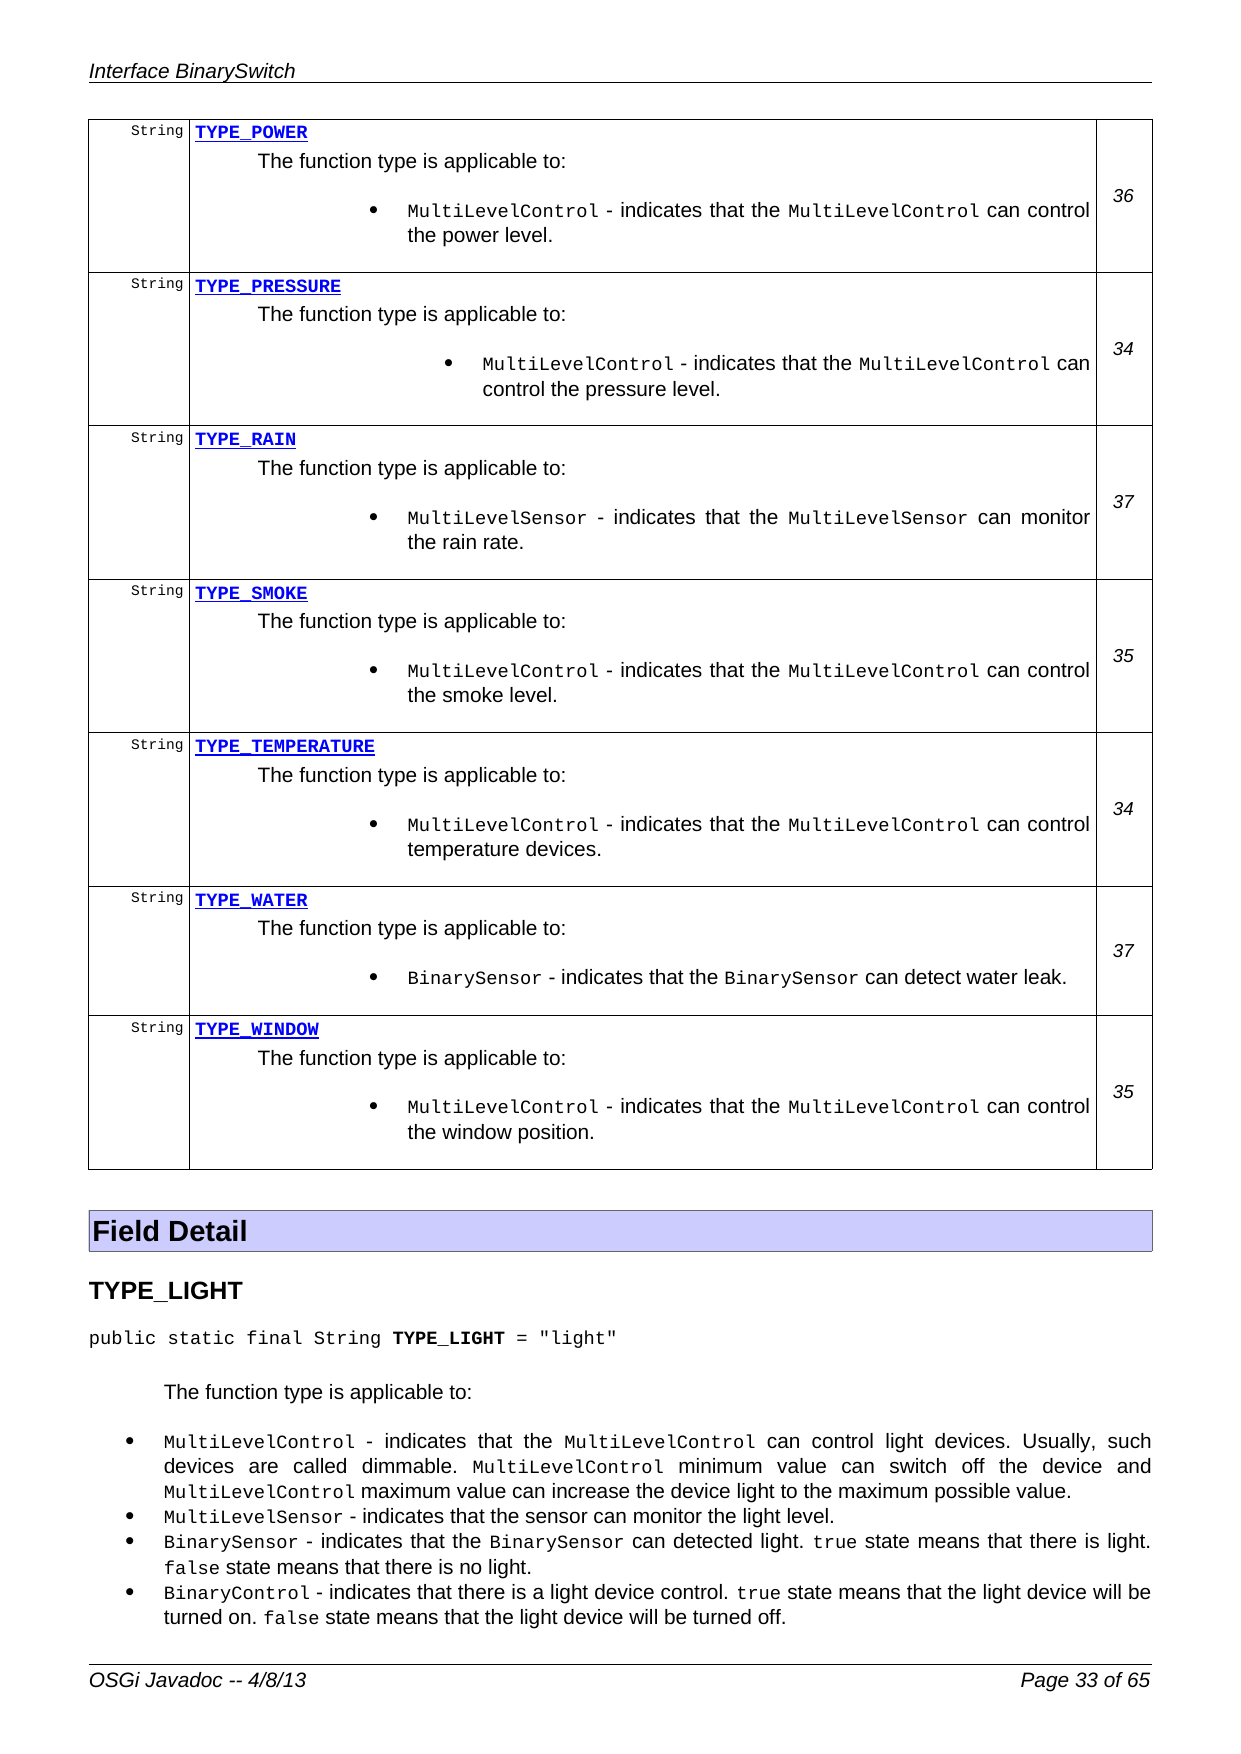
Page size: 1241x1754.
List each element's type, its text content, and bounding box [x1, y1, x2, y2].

list BinarySensor - indicates that the BinarySensor can detected light. true state means that there is light. false state means that there is no light. [126, 1529, 1152, 1580]
subtitle Field Detail [90, 1211, 1152, 1251]
table_cell String [89, 733, 189, 886]
table_cell TYPE_POWER The function type is applicable to: MultiLevelControl - indicates that the MultiLevelControl can control the power level. [190, 120, 1096, 272]
list BinaryControl - indicates that there is a light device control. true state means that the light device will be turned on. false state means that the light device will be turned off. [126, 1580, 1152, 1630]
text The function type is applicable to: [163, 1379, 1152, 1403]
table_cell 38 [1097, 1016, 1152, 1168]
table_cell 40 [1097, 887, 1152, 1015]
table_cell TYPE_TEMPERATURE The function type is applicable to: MultiLevelControl - indicates that the MultiLevelControl can control temperature devices. [190, 733, 1096, 886]
table_cell TYPE_WINDOW The function type is applicable to: MultiLevelControl - indicates that the MultiLevelControl can control the window position. [190, 1016, 1096, 1168]
subtitle TYPE_LIGHT [88, 1276, 1152, 1305]
list MultiLevelControl - indicates that the MultiLevelControl can control light devices. Usually, such devices are called dimmable. MultiLevelControl minimum value can switch off the device and MultiLevelControl maximum value can increase the device light to the maximum possible value. [126, 1428, 1152, 1504]
table_cell String [89, 887, 189, 1015]
table_cell String [89, 580, 189, 732]
table_cell TYPE_RAIN The function type is applicable to: MultiLevelSensor - indicates that the MultiLevelSensor can monitor the rain rate. [190, 426, 1096, 579]
list MultiLevelSensor - indicates that the sensor can monitor the light level. [126, 1504, 1152, 1529]
table_cell TYPE_WATER The function type is applicable to: BinarySensor - indicates that the BinarySensor can detect water leak. [190, 887, 1096, 1015]
table_cell 36 [1097, 733, 1152, 886]
table_cell TYPE_PRESSURE The function type is applicable to: MultiLevelControl - indicates that the MultiLevelControl can control the pressure level. [190, 273, 1096, 425]
table_cell String [89, 1016, 189, 1168]
table_cell 39 [1097, 426, 1152, 579]
table_cell 37 [1097, 580, 1152, 732]
table_cell String [89, 120, 189, 272]
table_cell 36 [1097, 273, 1152, 425]
table_cell String [89, 426, 189, 579]
text public static final String TYPE_LIGHT = "light" [88, 1329, 1152, 1350]
table_cell TYPE_SMOKE The function type is applicable to: MultiLevelControl - indicates that the MultiLevelControl can control the smoke level. [190, 580, 1096, 732]
table_cell 38 [1097, 120, 1152, 272]
table_cell String [89, 273, 189, 425]
